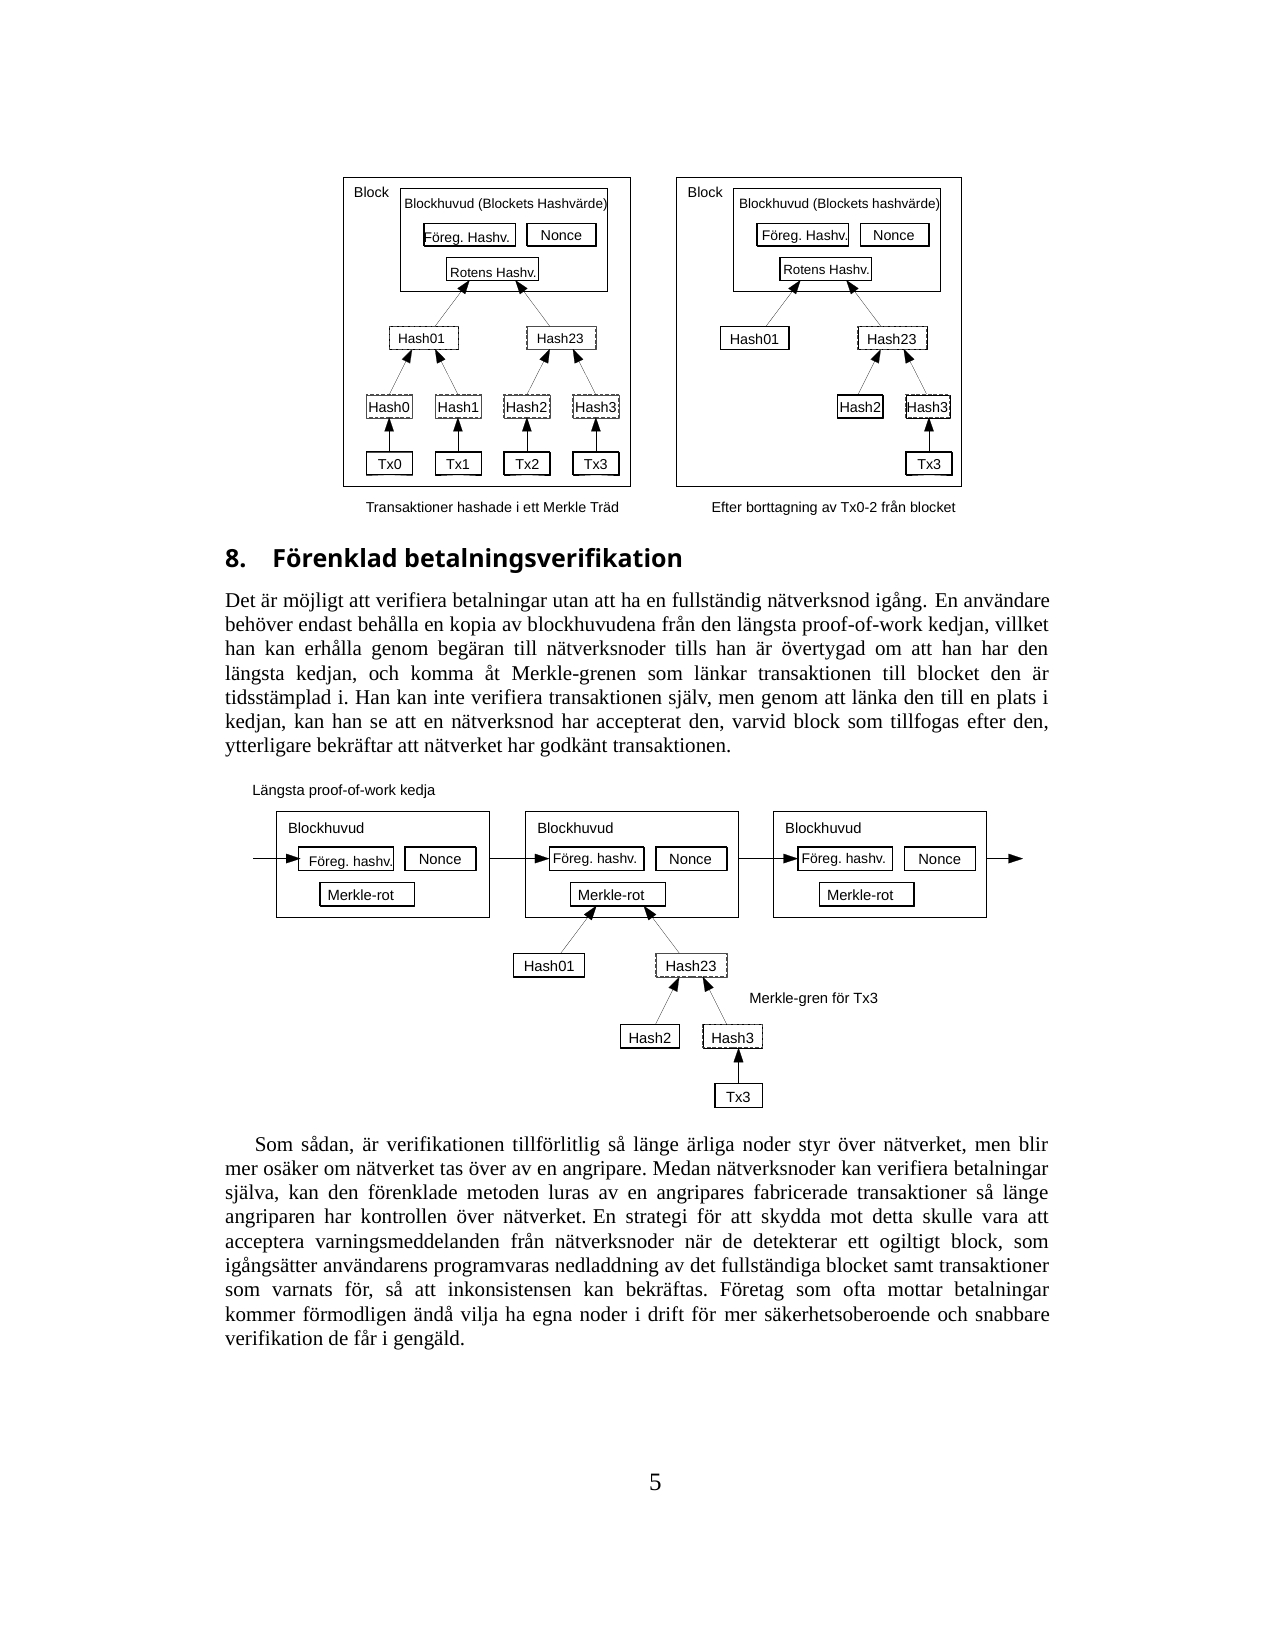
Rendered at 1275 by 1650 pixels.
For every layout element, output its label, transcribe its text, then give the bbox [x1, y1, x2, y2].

text Som sådan, är verifikationen tillförlitlig så länge ärliga noder styr över nätverket, men blir mer osäker om nätverket tas över av en angripare. Medan nätverksnoder kan verifiera betalningar själva, kan den förenklade metoden luras av en angripares fabricerade transaktioner så länge angriparen har kontrollen över nätverket. En strategi för att skydda mot detta skulle vara att acceptera varningsmeddelanden från nätverksnoder när de detekterar ett ogiltigt block, som igångsätter användarens programvaras nedladdning av det fullständiga blocket samt transaktioner som varnats för, så att inkonsistensen kan bekräftas. Företag som ofta mottar betalningar kommer förmodligen ändå vilja ha egna noder i drift för mer säkerhetsoberoende och snabbare verifikation de får i gengäld. [225, 1131, 1050, 1350]
subtitle 8. Förenklad betalningsverifikation [225, 541, 1050, 575]
text Det är möjligt att verifiera betalningar utan att ha en fullständig nätverksnod igång. En användare behöver endast behålla en kopia av blockhuvudena från den längsta proof-of-work kedjan, villket han kan erhålla genom begäran till nätverksnoder tills han är övertygad om att han har den längsta kedjan, och komma åt Merkle-grenen som länkar transaktionen till blocket den är tidsstämplad i. Han kan inte verifiera transaktionen själv, men genom att länka den till en plats i kedjan, kan han se att en nätverksnod har accepterat den, varvid block som tillfogas efter den, ytterligare bekräftar att nätverket har godkänt transaktionen. [225, 587, 1050, 757]
